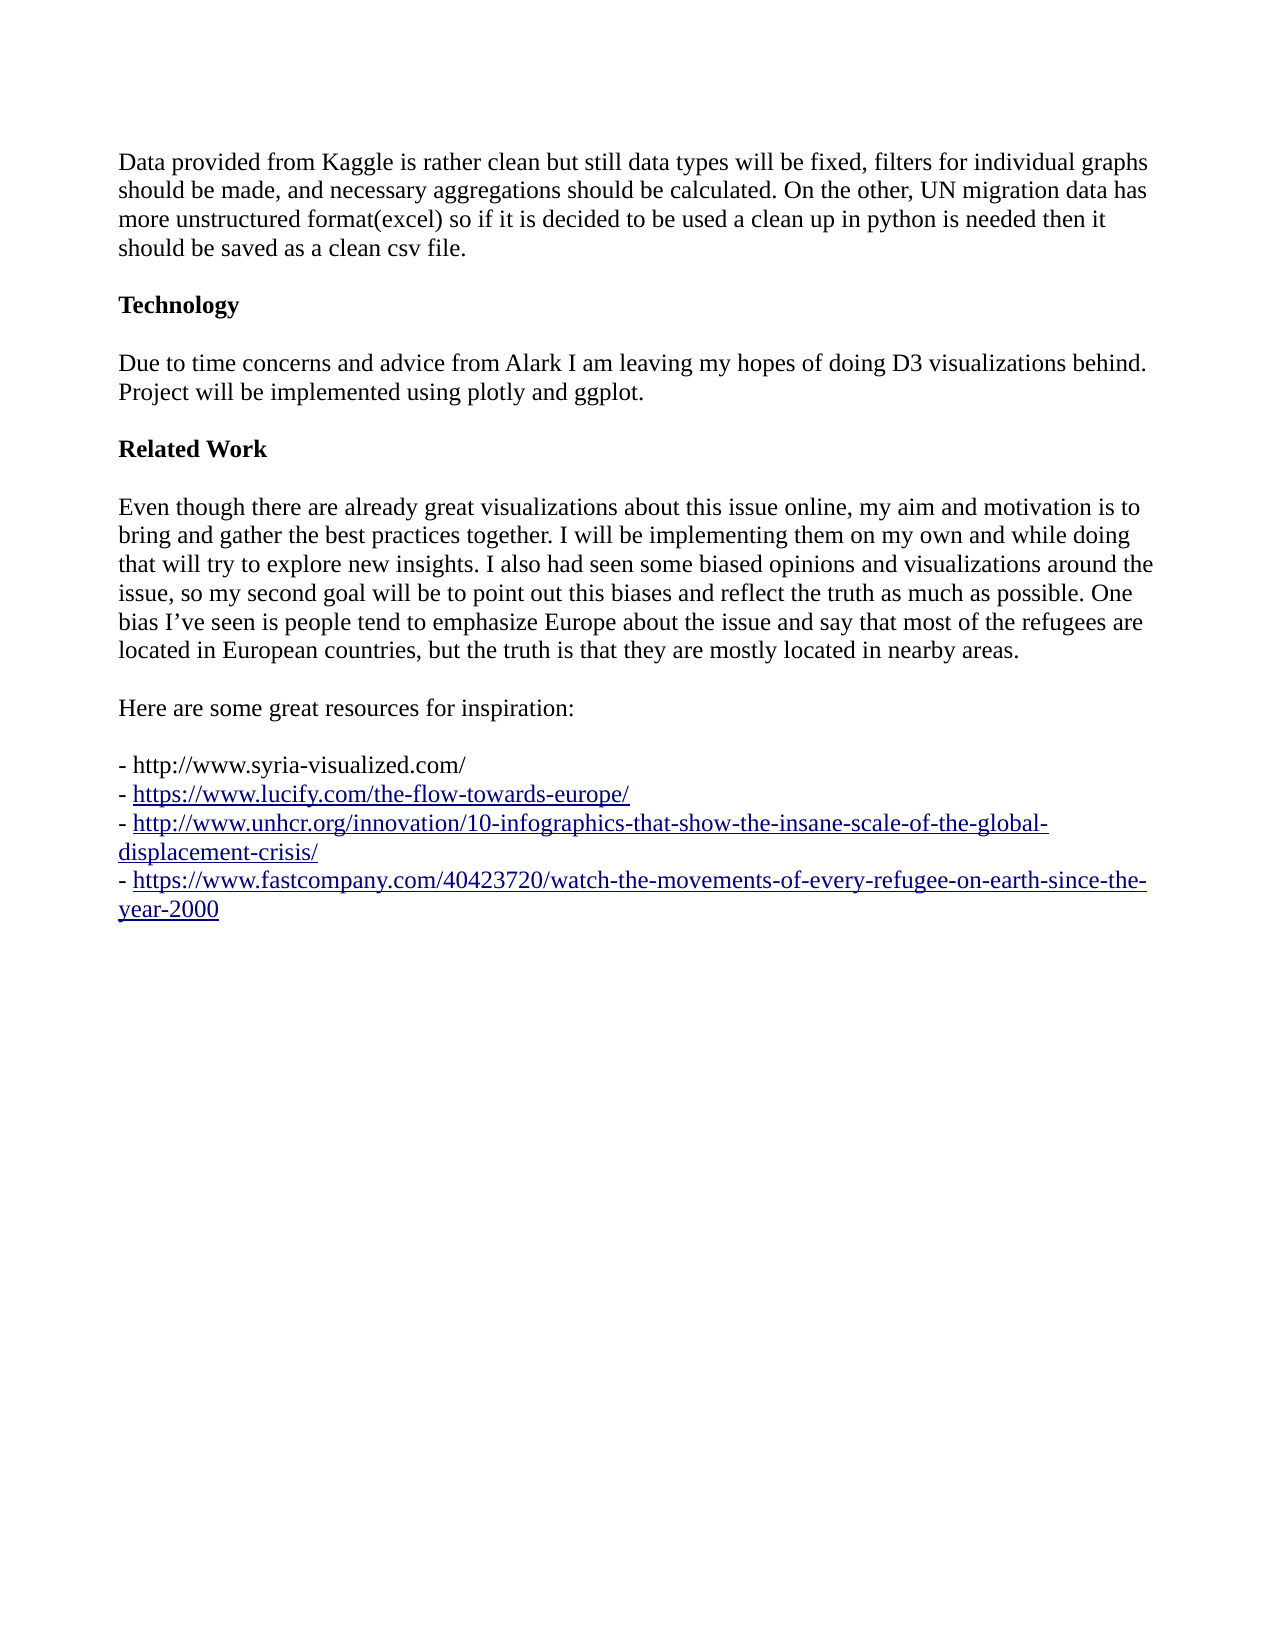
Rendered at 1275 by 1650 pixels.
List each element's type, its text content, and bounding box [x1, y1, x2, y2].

text Even though there are already great visualizations about this issue online, my aim and motivation is to bring and gather the best practices together. I will be implementing them on my own and while doing that will try to explore new insights. I also had seen some biased opinions and visualizations around the issue, so my second goal will be to point out this biases and reflect the truth as much as possible. One bias I’ve seen is people tend to emphasize Europe about the issue and say that most of the refugees are located in European countries, but the truth is that they are mostly located in nearby areas. [118, 492, 1157, 664]
text Due to time concerns and advice from Alark I am leaving my hopes of doing D3 visualizations behind. Project will be implemented using plotly and ggplot. [118, 348, 1157, 406]
text Technology [118, 291, 1157, 319]
text - https://www.fastcompany.com/40423720/watch-the-movements-of-every-refugee-on-earth-since-the-year-2000 [118, 866, 1157, 923]
text Data provided from Kaggle is rather clean but still data types will be fixed, filters for individual graphs should be made, and necessary aggregations should be calculated. On the other, UN migration data has more unstructured format(excel) so if it is decided to be used a clean up in python is needed then it should be saved as a clean csv file. [118, 147, 1157, 262]
text Related Work [118, 434, 1157, 463]
text - http://www.unhcr.org/innovation/10-infographics-that-show-the-insane-scale-of-the-global-displacement-crisis/ [118, 808, 1157, 866]
text - https://www.lucify.com/the-flow-towards-europe/ [118, 779, 1157, 808]
text Here are some great resources for inspiration: [118, 693, 1157, 722]
text - http://www.syria-visualized.com/ [118, 751, 1157, 779]
